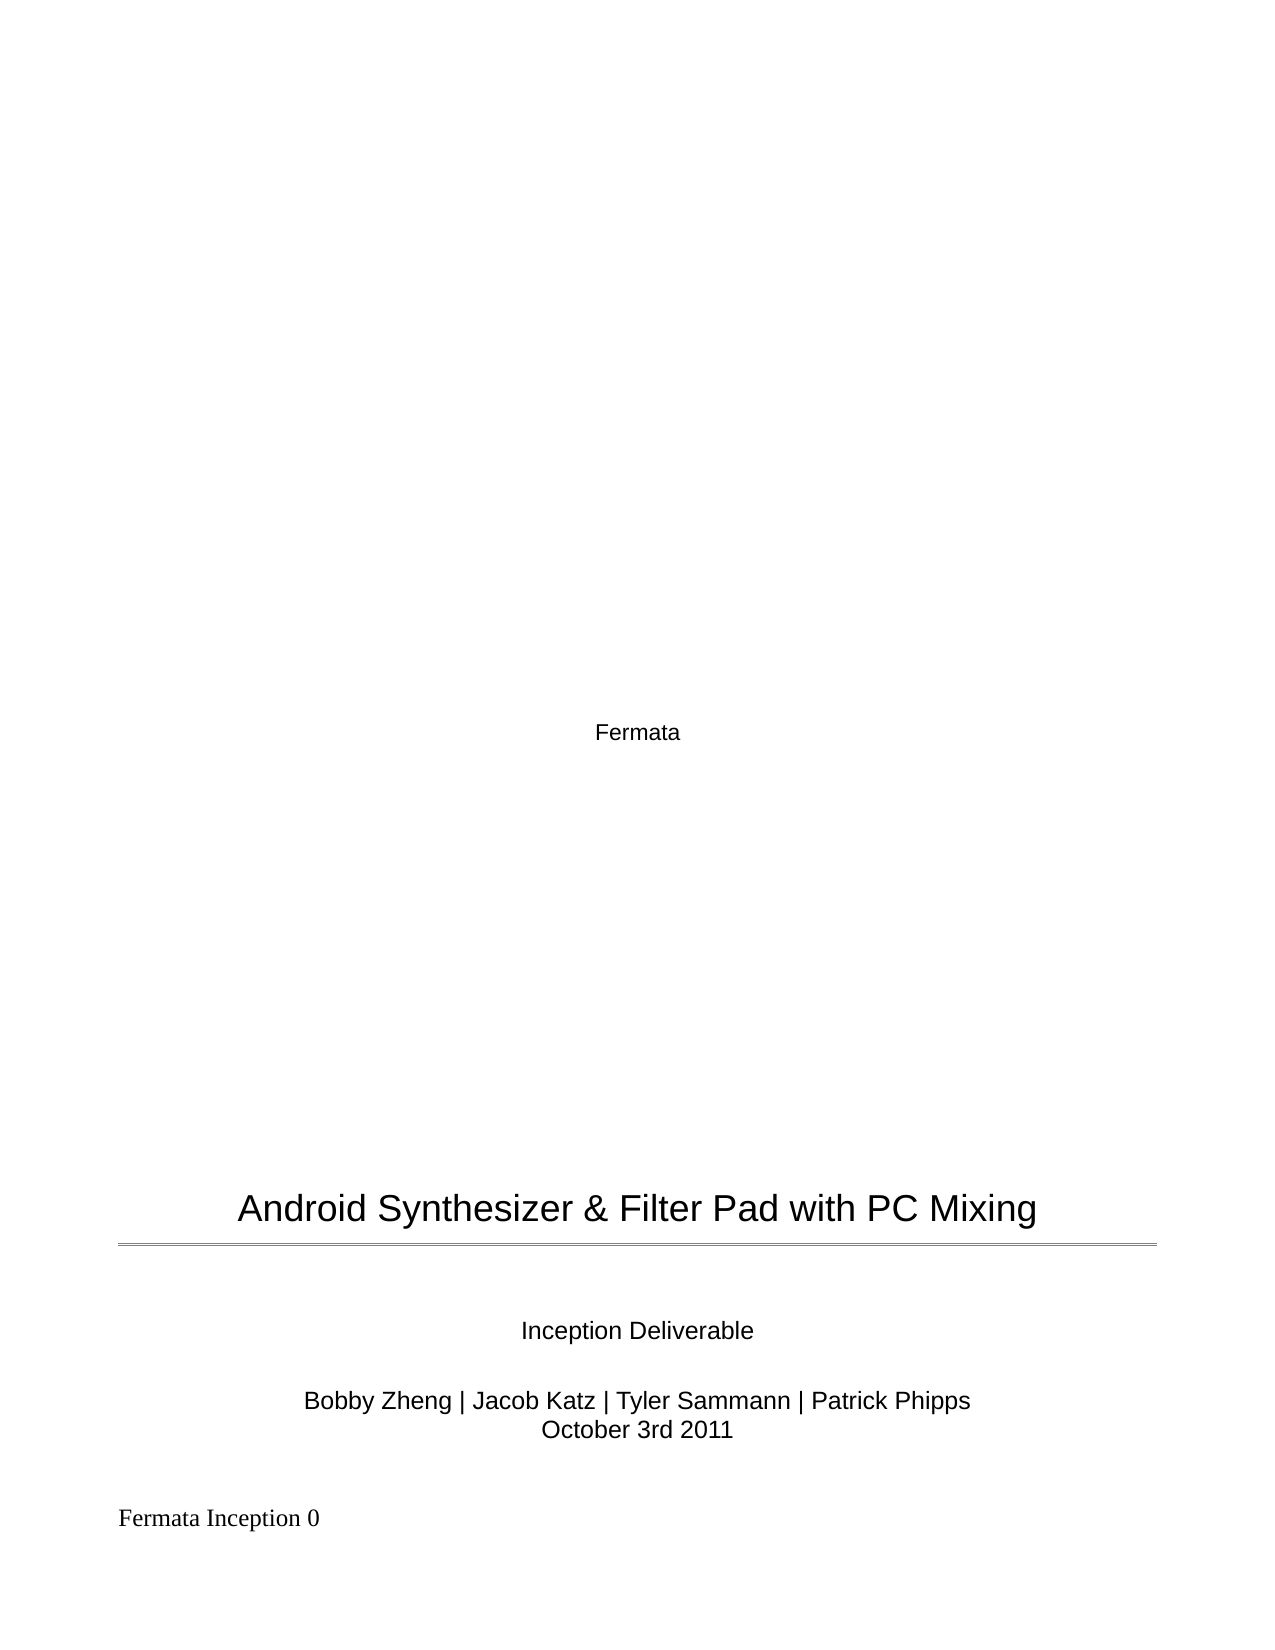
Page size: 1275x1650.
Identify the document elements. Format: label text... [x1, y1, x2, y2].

text Fermata [118, 719, 1157, 746]
text Android Synthesizer & Filter Pad with PC Mixing [118, 1186, 1157, 1229]
text Bobby Zheng | Jacob Katz | Tyler Sammann | Patrick Phipps [118, 1386, 1157, 1415]
text Inception Deliverable [118, 1316, 1157, 1345]
text October 3rd 2011 [118, 1415, 1157, 1444]
